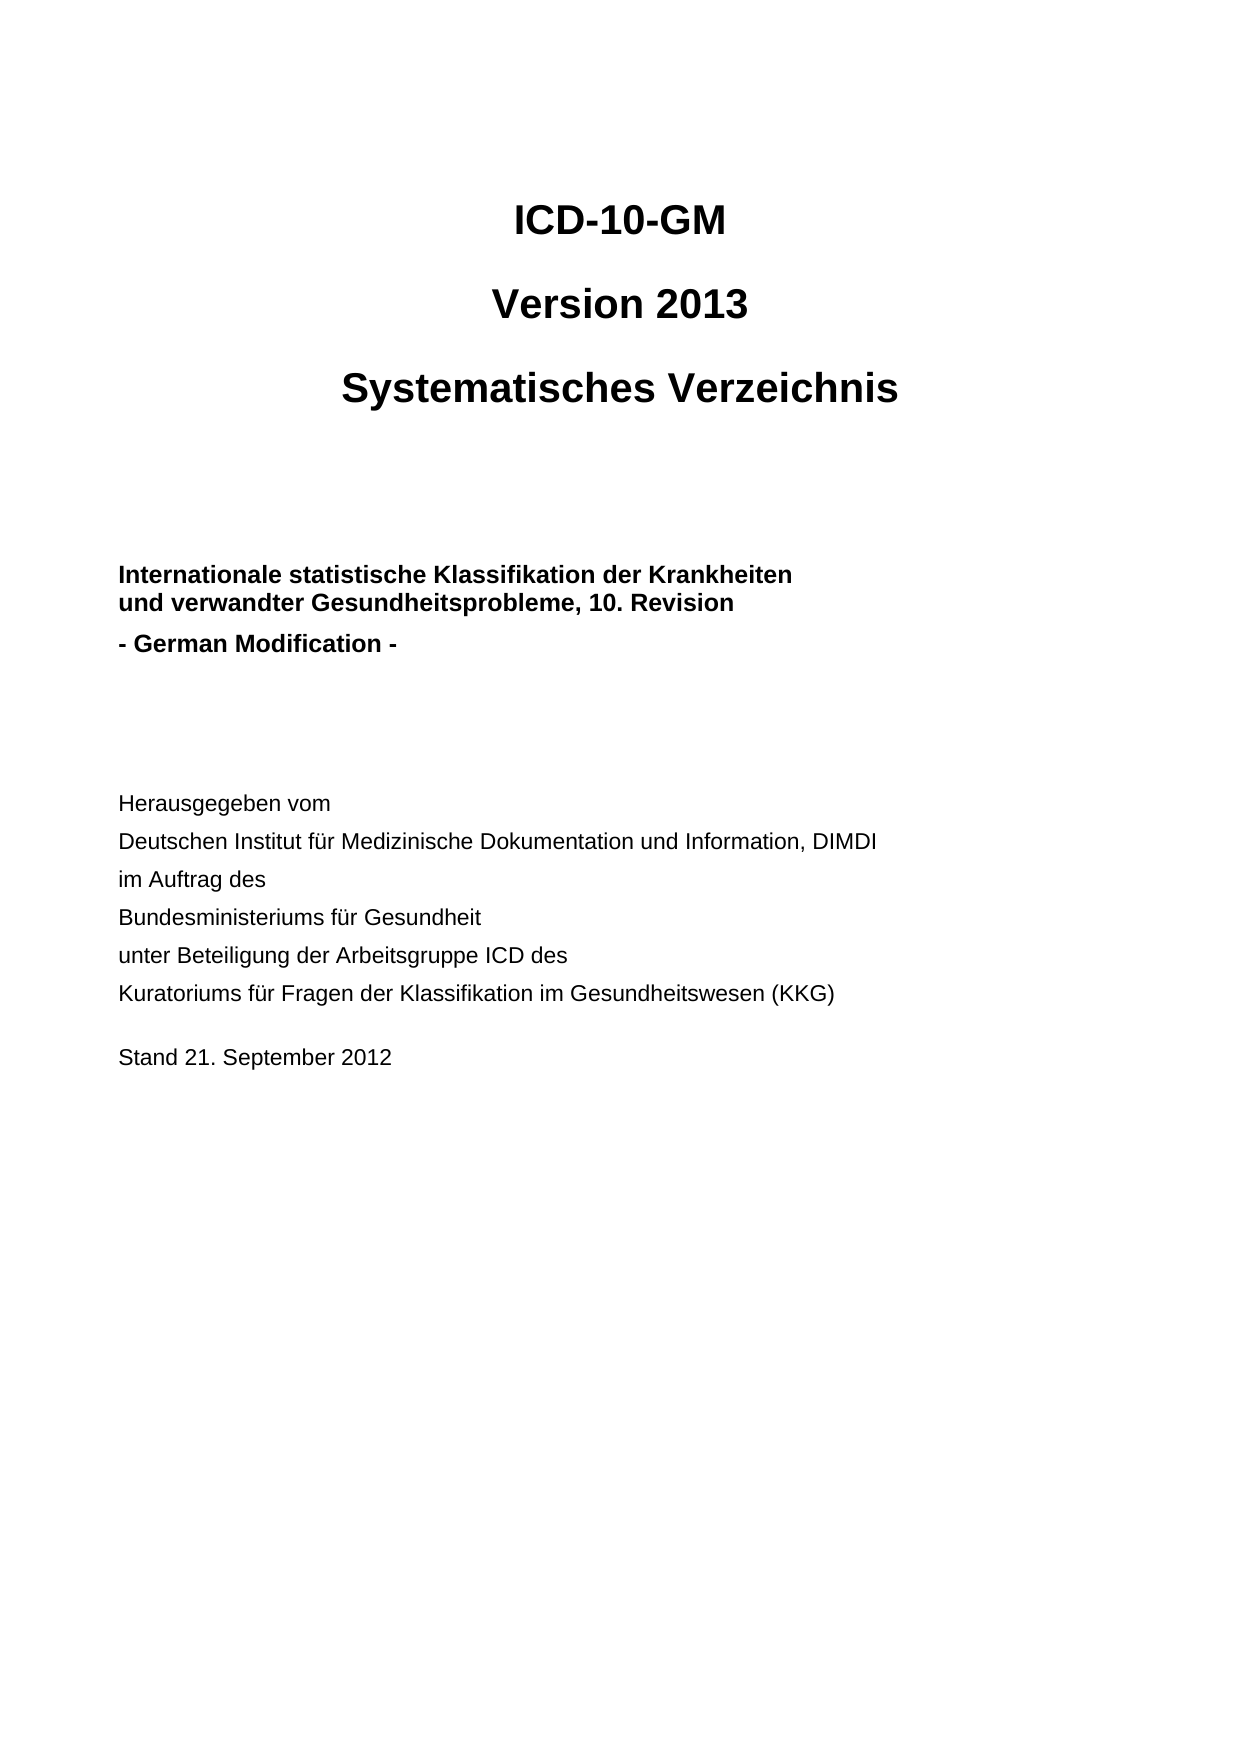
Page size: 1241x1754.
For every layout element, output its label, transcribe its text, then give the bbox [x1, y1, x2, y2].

text Herausgegeben vom [118, 791, 1122, 816]
text Version 2013 [118, 281, 1122, 327]
text Deutschen Institut für Medizinische Dokumentation und Information, DIMDI [118, 829, 1122, 854]
text Bundesministeriums für Gesundheit [118, 905, 1122, 931]
text ICD-10-GM [118, 196, 1122, 243]
text Stand 21. September 2012 [118, 1044, 1122, 1070]
text im Auftrag des [118, 867, 1122, 892]
text Internationale statistische Klassifikation der Krankheiten und verwandter Gesundheitsprobleme, 10. Revision [118, 561, 1122, 617]
text unter Beteiligung der Arbeitsgruppe ICD des [118, 943, 1122, 969]
text - German Modification - [118, 629, 1122, 657]
text Kuratoriums für Fragen der Klassifikation im Gesundheitswesen (KKG) [118, 981, 1122, 1007]
text Systematisches Verzeichnis [118, 364, 1122, 411]
